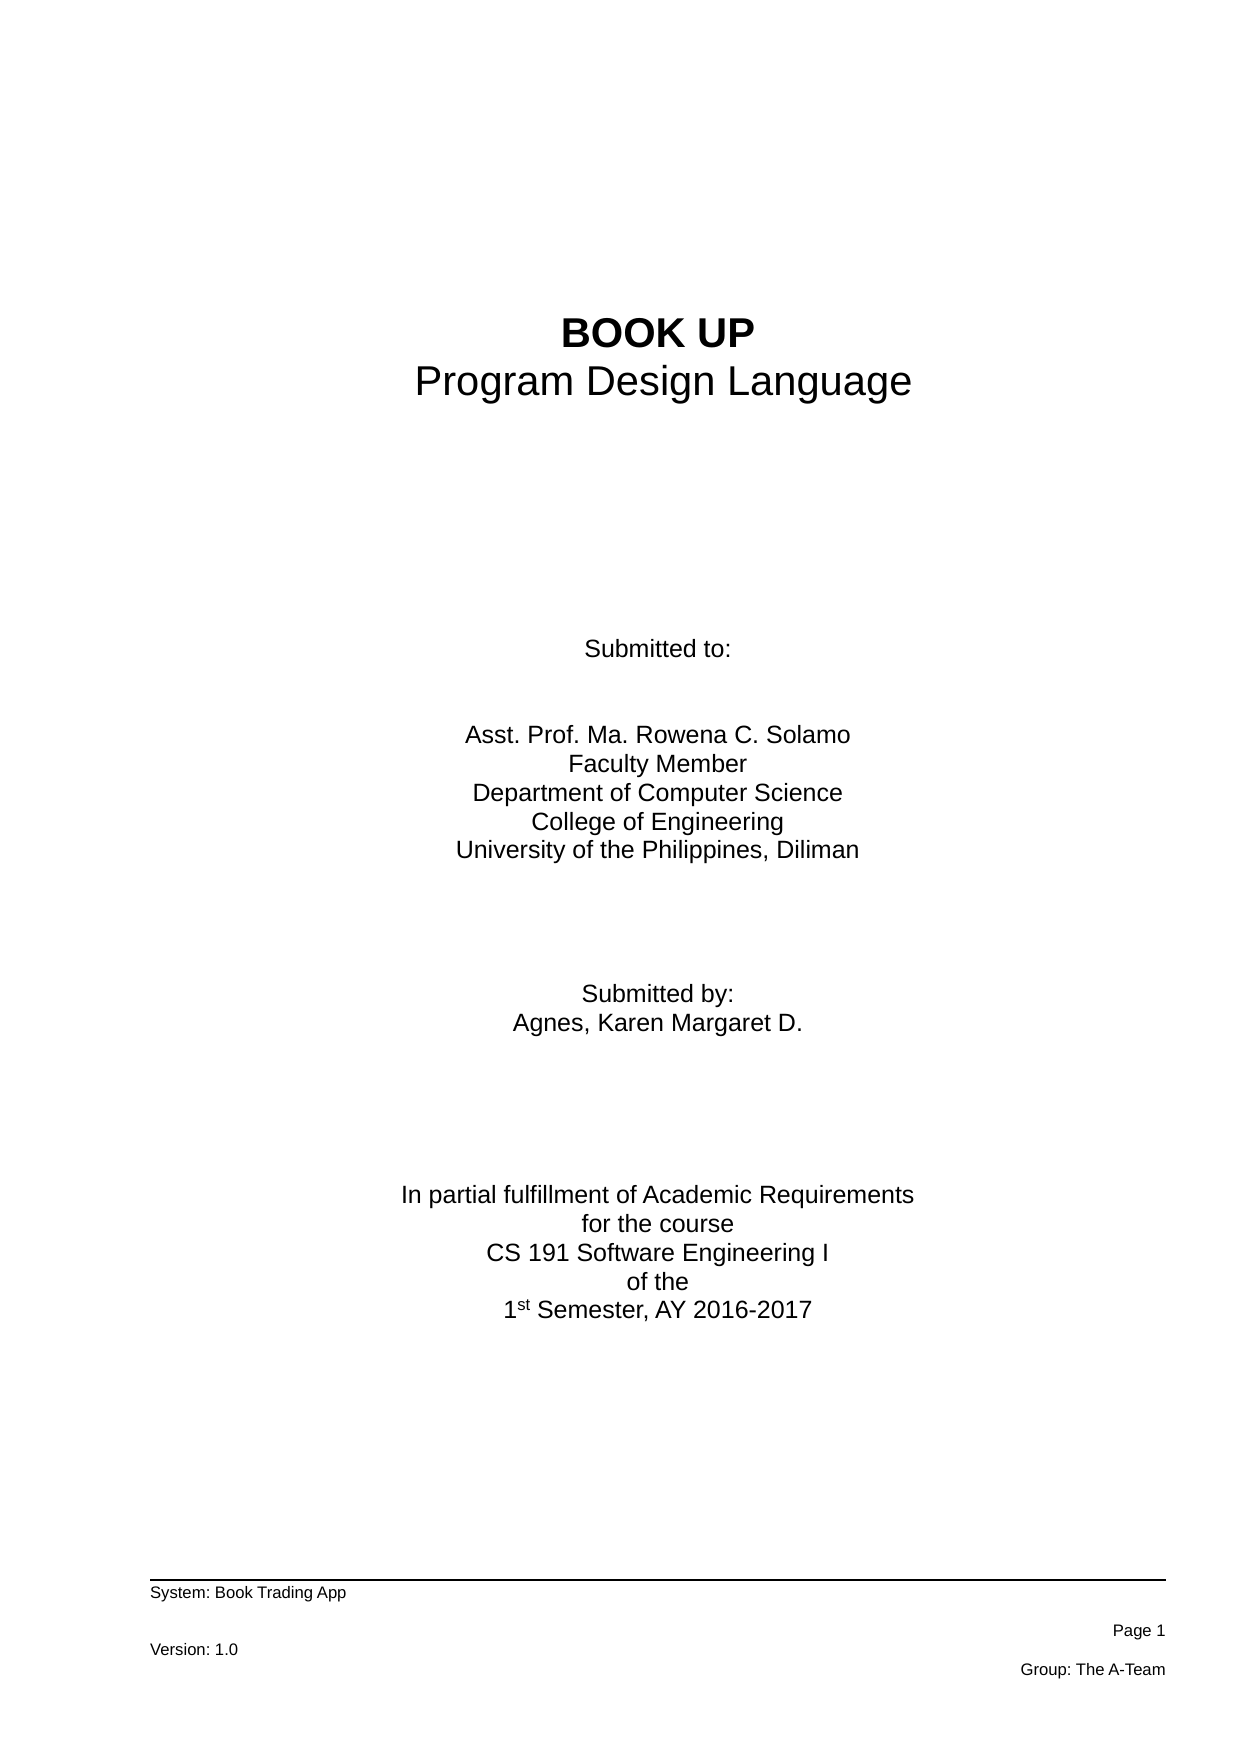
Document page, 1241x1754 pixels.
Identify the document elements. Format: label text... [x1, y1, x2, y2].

text College of Engineering [150, 806, 1166, 835]
text Submitted to: [150, 634, 1166, 663]
text Asst. Prof. Ma. Rowena C. Solamo [150, 720, 1166, 749]
text Faculty Member [150, 749, 1166, 778]
text In partial fulfillment of Academic Requirements [150, 1180, 1166, 1209]
text Agnes, Karen Margaret D. [150, 1008, 1166, 1036]
text Department of Computer Science [150, 778, 1166, 806]
text of the [150, 1266, 1166, 1295]
text CS 191 Software Engineering I [150, 1238, 1166, 1266]
text Program Design Language [150, 356, 1166, 404]
text Submitted by: [150, 979, 1166, 1008]
text BOOK UP [150, 308, 1166, 356]
text University of the Philippines, Diliman [150, 835, 1166, 864]
subtitle 1st Semester, AY 2016-2017 [150, 1295, 1166, 1324]
text for the course [150, 1209, 1166, 1238]
